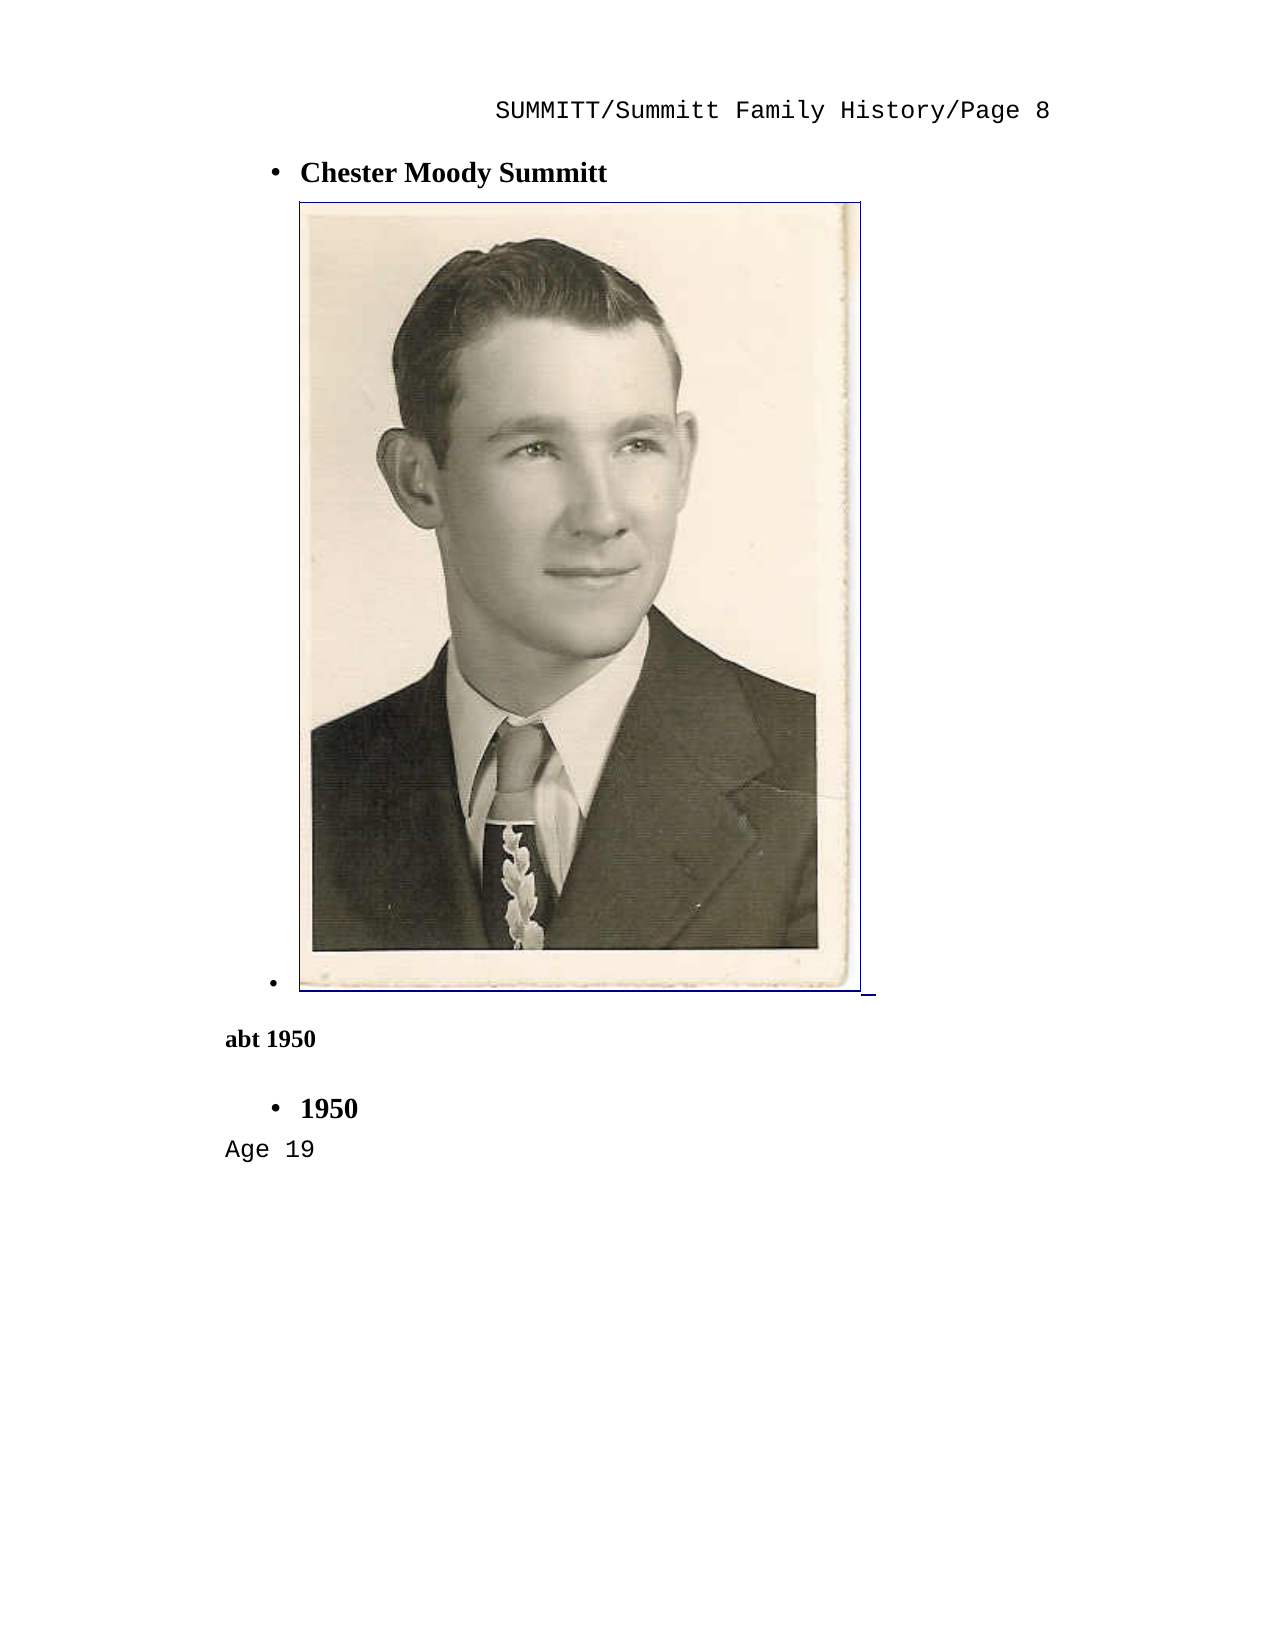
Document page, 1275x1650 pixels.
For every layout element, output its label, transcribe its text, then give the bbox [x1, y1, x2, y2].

picture [300, 203, 860, 990]
subtitle Chester Moody Summitt [271, 155, 1050, 189]
subtitle abt 1950 [225, 1024, 1050, 1053]
text Age 19 [225, 1137, 1050, 1165]
subtitle 1950 [271, 1091, 1050, 1124]
